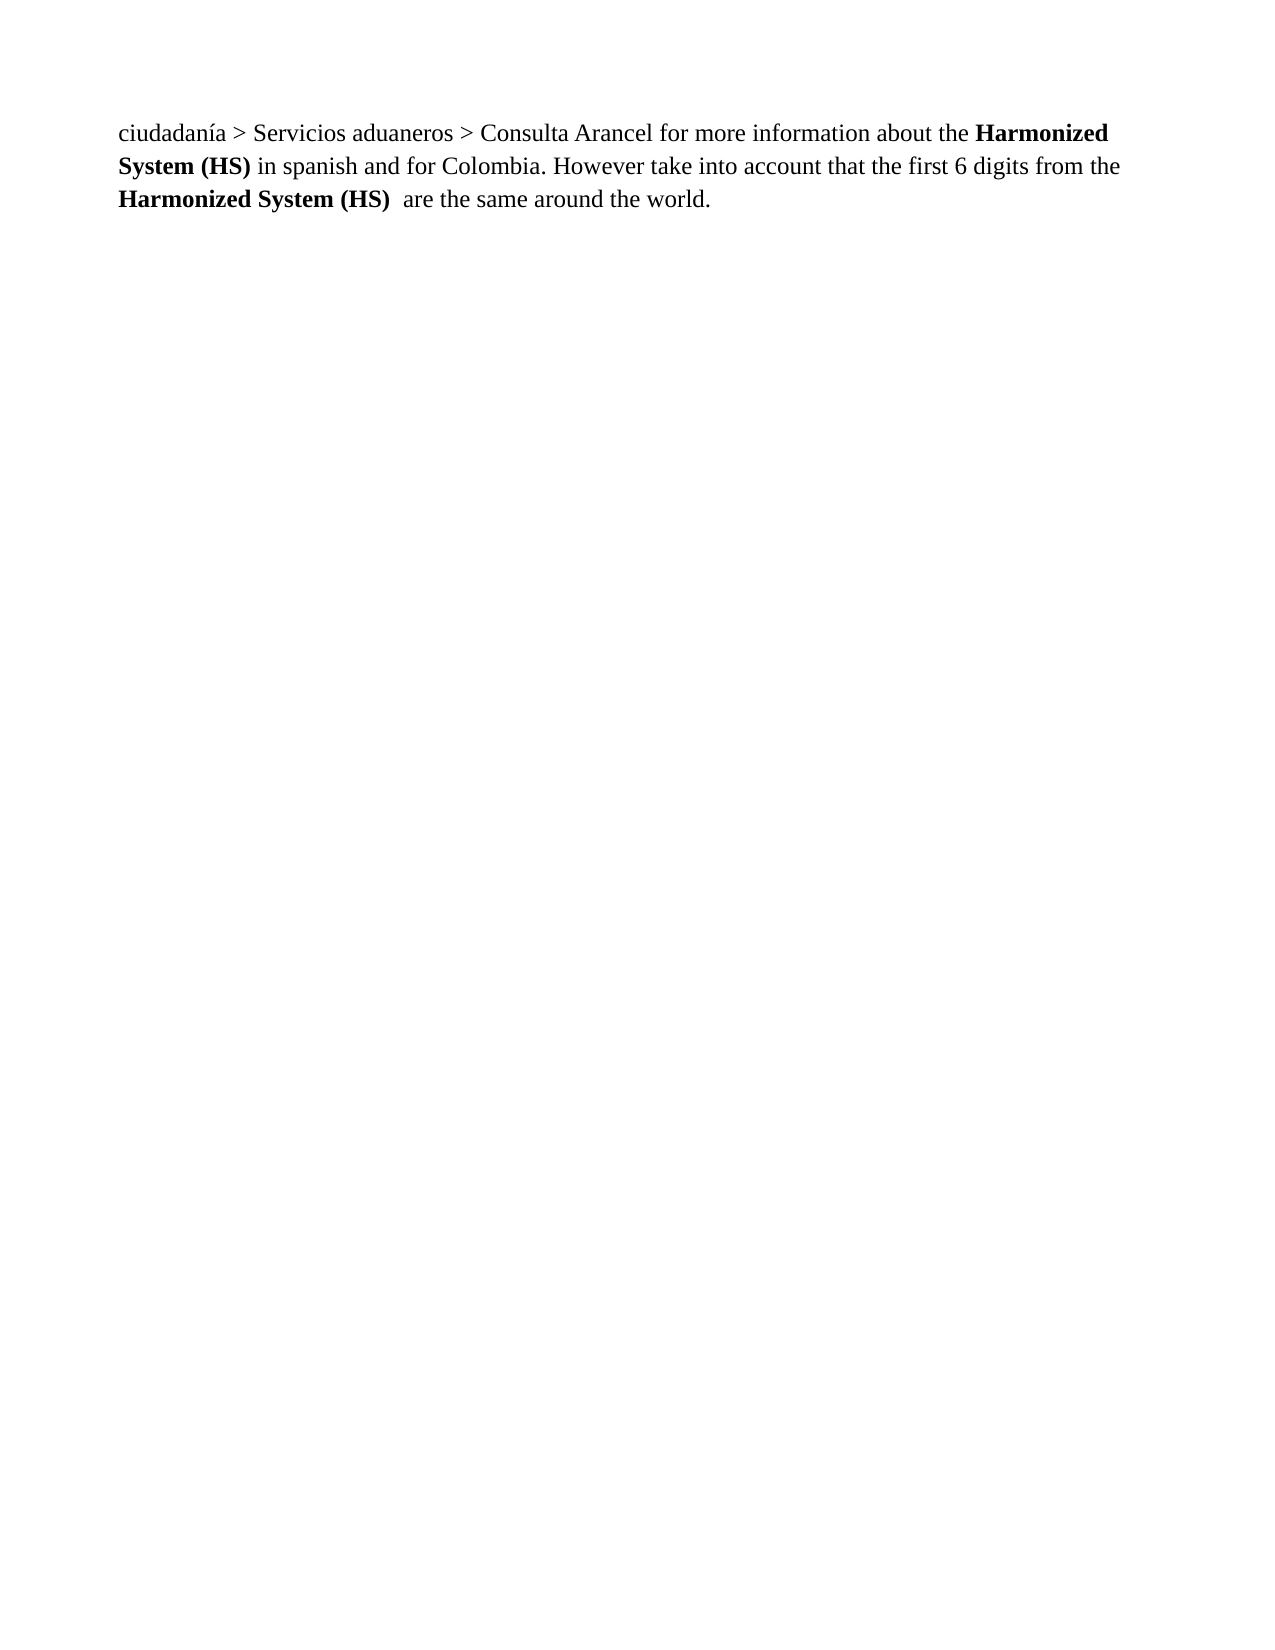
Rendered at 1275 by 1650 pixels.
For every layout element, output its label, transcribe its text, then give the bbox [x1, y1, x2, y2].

text ciudadanía > Servicios aduaneros > Consulta Arancel for more information about the Harmonized System (HS) in spanish and for Colombia. However take into account that the first 6 digits from the Harmonized System (HS) are the same around the world. [118, 118, 1157, 213]
